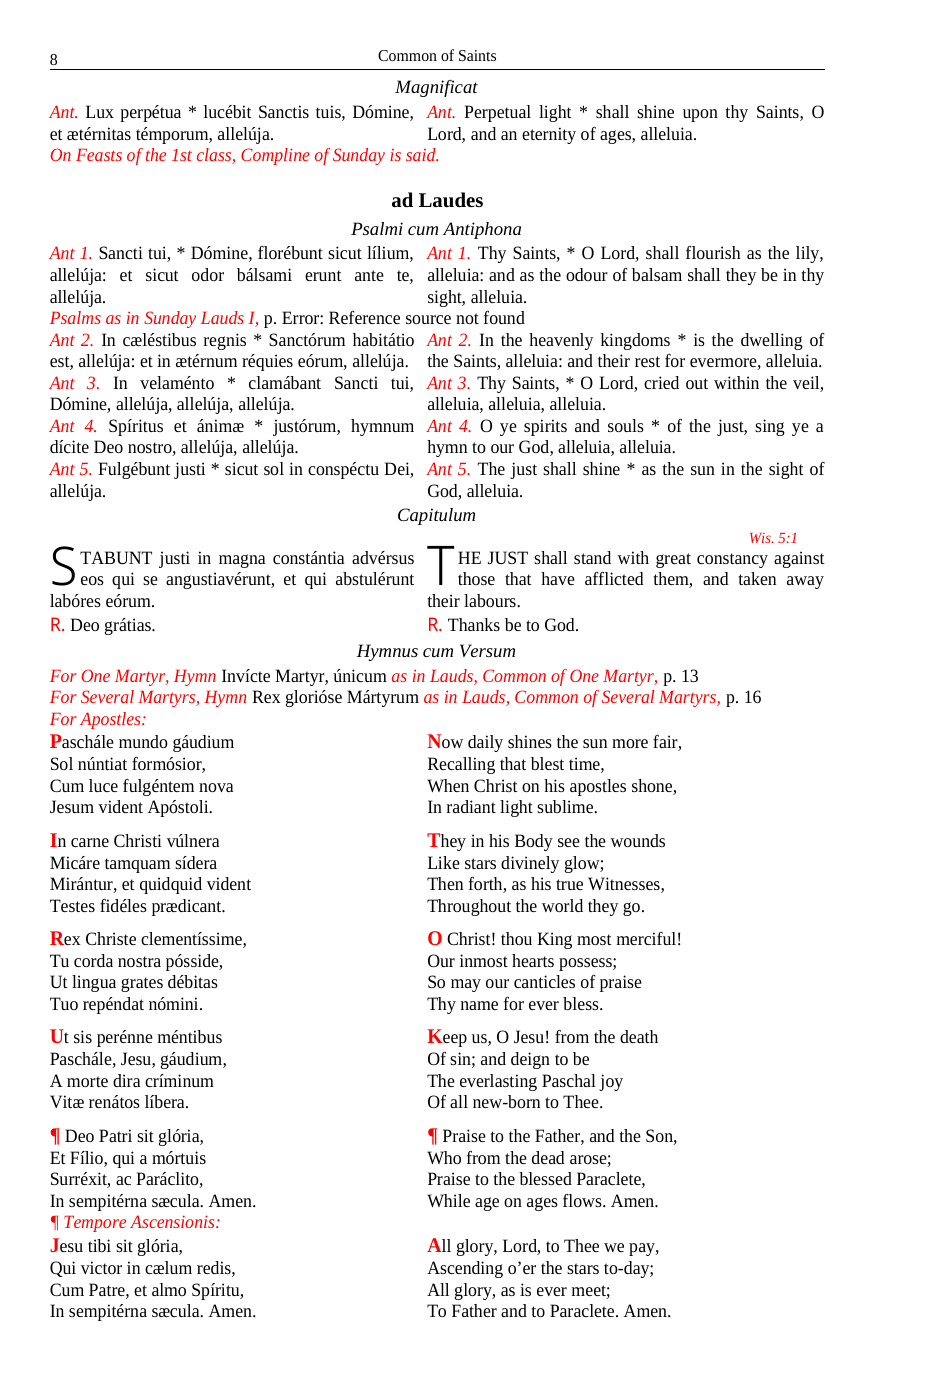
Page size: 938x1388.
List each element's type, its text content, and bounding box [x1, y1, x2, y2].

table_header Ant 2. In the heavenly kingdoms * is the dwelling of the Saints, alleluia: and their rest for evermore, alleluia. [421, 329, 825, 372]
table_header Paschále mundo gáudium Sol núntiat formósior, Cum luce fulgéntem nova Jesum vident Apóstoli. [50, 729, 421, 818]
table_header Now daily shines the sun more fair, Recalling that blest time, When Christ on his apostles shone, In radiant light sublime. [421, 729, 825, 818]
text Psalms as in Sunday Lauds I, p. [49, 307, 825, 329]
table_cell Ant 5. Fulgébunt justi * sicut sol in conspéctu Dei, allelúja. [50, 458, 421, 501]
text Capitulum [49, 504, 825, 526]
table_header Ant. Lux perpétua * lucébit Sanctis tuis, Dómine, et ætérnitas témporum, allelúja. [50, 101, 421, 144]
table_cell [421, 1015, 825, 1024]
text Hymnus cum Versum [49, 640, 825, 661]
table_cell Ant 5. The just shall shine * as the sun in the sight of God, alleluia. [421, 458, 825, 501]
table_cell [50, 1015, 421, 1024]
table_header Jesu tibi sit glória, Qui victor in cælum redis, Cum Patre, et almo Spíritu, In sempitérna sæcula. Amen. [50, 1233, 421, 1322]
table_cell Keep us, O Jesu! from the death Of sin; and deign to be The everlasting Paschal joy Of all new-born to Thee. [421, 1024, 825, 1113]
table_cell [50, 818, 421, 827]
table_header Ant. Perpetual light * shall shine upon thy Saints, O Lord, and an eternity of ages, alleluia. [421, 101, 825, 144]
table_header Ant 1. Thy Saints, * O Lord, shall flourish as the lily, alleluia: and as the odour of balsam shall they be in thy sight, alleluia. [421, 242, 825, 307]
table_header STABUNT justi in magna constántia advérsus eos qui se angustiavérunt, et qui abstulérunt labóres eórum. R. Deo grátias. [50, 547, 421, 637]
text Psalmi cum Antiphona [49, 218, 825, 239]
table_cell They in his Body see the wounds Like stars divinely glow; Then forth, as his true Witnesses, Throughout the world they go. [421, 827, 825, 916]
table_cell Rex Christe clementíssime, Tu corda nostra pósside, Ut lingua grates débitas Tuo repéndat nómini. [50, 926, 421, 1014]
table_cell ¶ Praise to the Father, and the Son, Who from the dead arose; Praise to the blessed Paraclete, While age on ages flows. Amen. [421, 1123, 825, 1211]
table_header THE JUST shall stand with great constancy against those that have afflicted them, and taken away their labours. R. Thanks be to God. [421, 547, 825, 637]
text On Feasts of the 1st class, Compline of Sunday is said. [49, 144, 825, 166]
table_cell [421, 818, 825, 827]
table_cell Ut sis perénne méntibus Paschále, Jesu, gáudium, A morte dira críminum Vitæ renátos líbera. [50, 1024, 421, 1113]
table_header Ant 1. Sancti tui, * Dómine, florébunt sicut lílium, allelúja: et sicut odor bálsami erunt ante te, allelúja. [50, 242, 421, 307]
table_cell Ant 4. O ye spirits and souls * of the just, sing ye a hymn to our God, alleluia, alleluia. [421, 415, 825, 458]
table_cell [50, 916, 421, 926]
table_cell Ant 4. Spíritus et ánimæ * justórum, hymnum dícite Deo nostro, allelúja, allelúja. [50, 415, 421, 458]
table_header All glory, Lord, to Thee we pay, Ascending o’er the stars to-day; All glory, as is ever meet; To Father and to Paraclete. Amen. [421, 1233, 825, 1322]
text For Several Martyrs, Hymn Rex glorióse Mártyrum as in Lauds, Common of Several Martyrs, p. 16 [49, 686, 825, 708]
table_cell [421, 916, 825, 926]
text Magnificat [49, 76, 825, 98]
table_cell ¶ Deo Patri sit glória, Et Fílio, qui a mórtuis Surréxit, ac Paráclito, In sempitérna sæcula. Amen. [50, 1123, 421, 1211]
table_header Ant 2. In cæléstibus regnis * Sanctórum habitátio est, allelúja: et in ætérnum réquies eórum, allelúja. [50, 329, 421, 372]
table_cell In carne Christi vúlnera Micáre tamquam sídera Mirántur, et quidquid vident Testes fidéles prædicant. [50, 827, 421, 916]
text For Apostles: [49, 708, 825, 729]
table_cell [50, 1113, 421, 1122]
text ¶ Tempore Ascensionis: [49, 1211, 825, 1233]
text Wis. 5:1 [49, 529, 825, 547]
text For One Martyr, Hymn Invícte Martyr, únicum as in Lauds, Common of One Martyr, p. 12 [49, 664, 825, 686]
text ad Laudes [49, 188, 825, 212]
table_cell Ant 3. In velaménto * clamábant Sancti tui, Dómine, allelúja, allelúja, allelúja. [50, 372, 421, 415]
table_cell [421, 1113, 825, 1122]
table_cell Ant 3. Thy Saints, * O Lord, cried out within the veil, alleluia, alleluia, alleluia. [421, 372, 825, 415]
table_cell O Christ! thou King most merciful! Our inmost hearts possess; So may our canticles of praise Thy name for ever bless. [421, 926, 825, 1014]
